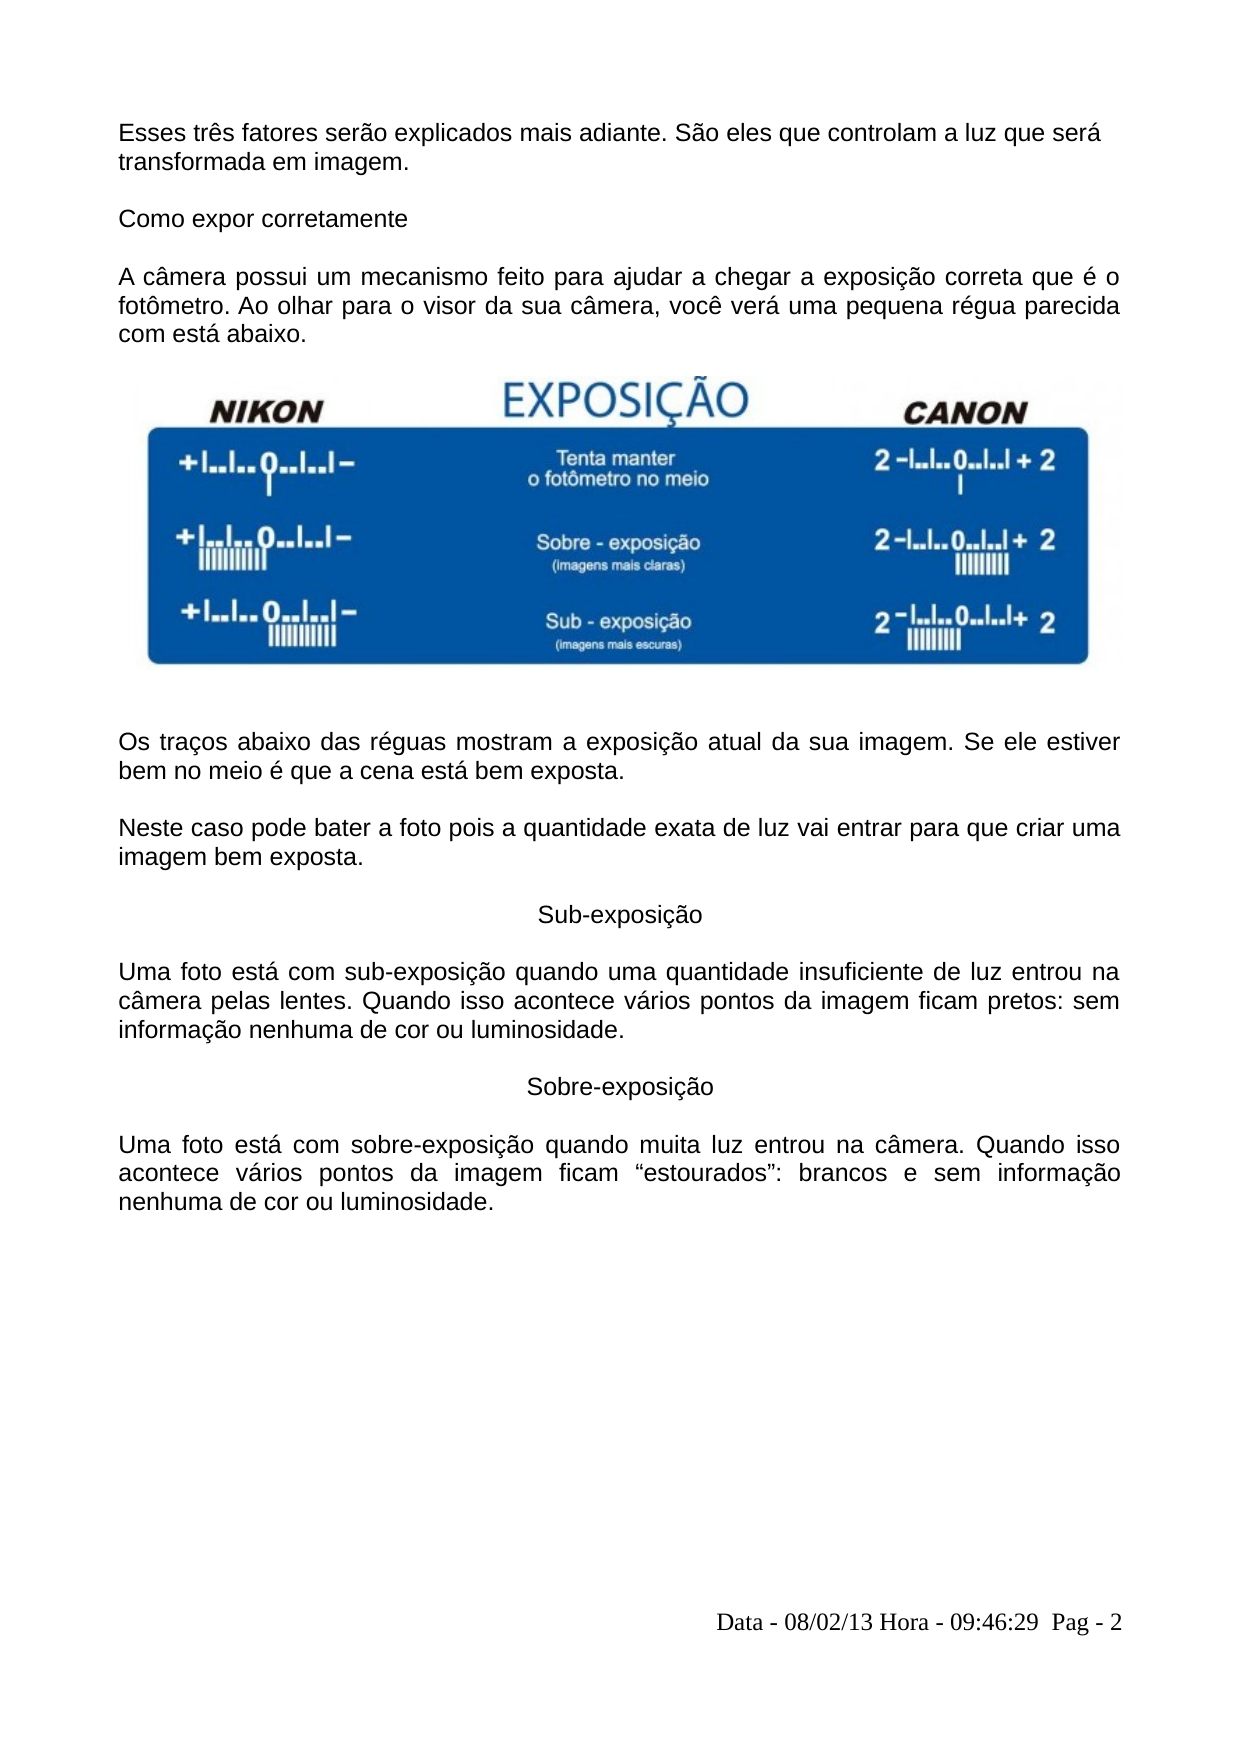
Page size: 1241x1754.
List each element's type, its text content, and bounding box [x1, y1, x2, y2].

text Uma foto está com sobre-exposição quando muita luz entrou na câmera. Quando isso acontece vários pontos da imagem ficam “estourados”: brancos e sem informação nenhuma de cor ou luminosidade. [118, 1130, 1122, 1216]
picture [118, 376, 1123, 670]
text Uma foto está com sub-exposição quando uma quantidade insuficiente de luz entrou na câmera pelas lentes. Quando isso acontece vários pontos da imagem ficam pretos: sem informação nenhuma de cor ou luminosidade. [118, 957, 1122, 1043]
text A câmera possui um mecanismo feito para ajudar a chegar a exposição correta que é o fotômetro. Ao olhar para o visor da sua câmera, você verá uma pequena régua parecida com está abaixo. [118, 262, 1122, 348]
text transformada em imagem. [118, 147, 1122, 176]
text Como expor corretamente [118, 204, 1122, 233]
text Esses três fatores serão explicados mais adiante. São eles que controlam a luz que será [118, 118, 1122, 147]
text Os traços abaixo das réguas mostram a exposição atual da sua imagem. Se ele estiver bem no meio é que a cena está bem exposta. [118, 727, 1122, 785]
text Sub-exposição [118, 900, 1122, 928]
text Sobre-exposição [118, 1072, 1122, 1101]
text Neste caso pode bater a foto pois a quantidade exata de luz vai entrar para que criar uma imagem bem exposta. [118, 813, 1122, 871]
